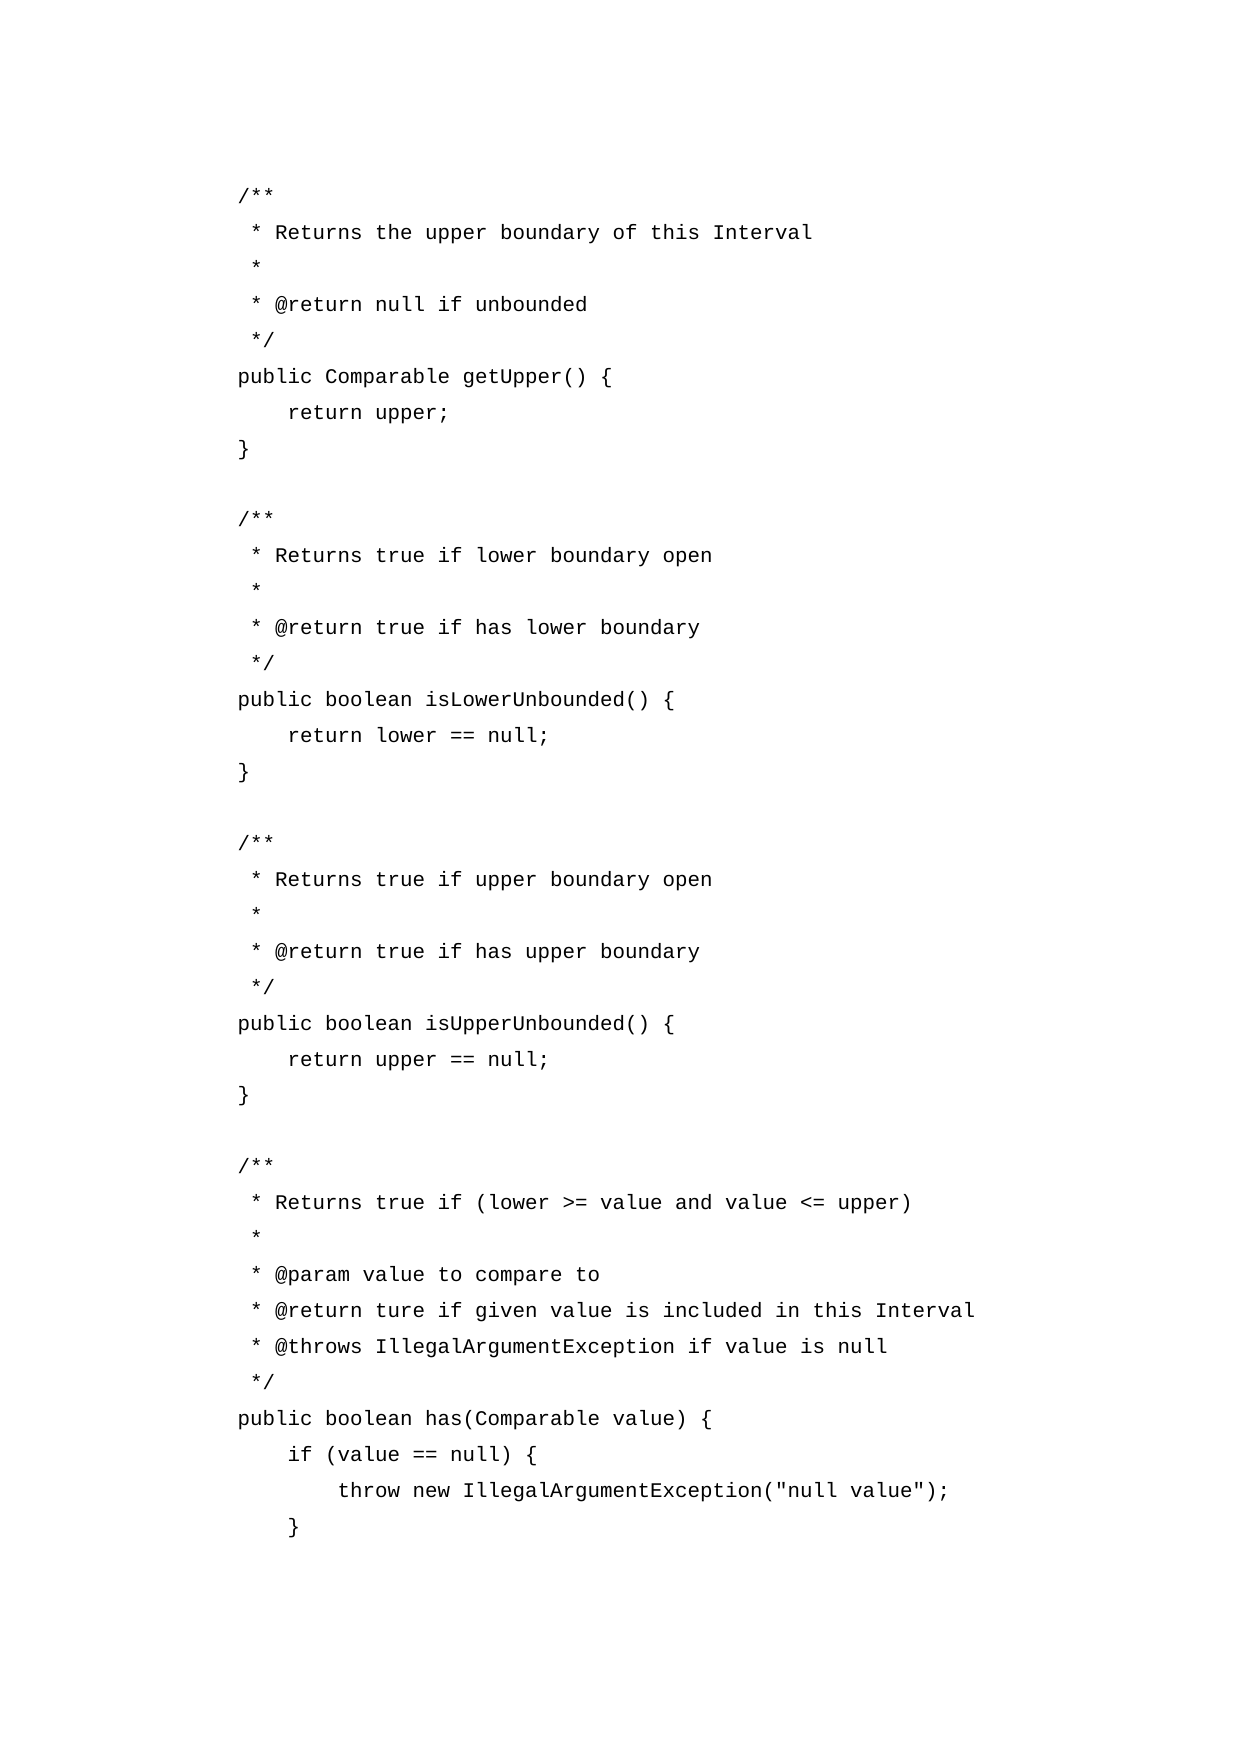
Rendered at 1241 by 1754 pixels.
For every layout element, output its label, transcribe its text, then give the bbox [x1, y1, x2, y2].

text */ [187, 1372, 1053, 1396]
text public boolean has(Comparable value) { [187, 1408, 1053, 1432]
text throw new IllegalArgumentException("null value"); [187, 1480, 1053, 1504]
text * Returns true if (lower >= value and value <= upper) [187, 1192, 1053, 1216]
text return upper == null; [187, 1048, 1053, 1072]
text } [187, 761, 1053, 785]
text * Returns true if lower boundary open [187, 545, 1053, 569]
text * Returns true if upper boundary open [187, 869, 1053, 893]
text * [187, 1228, 1053, 1252]
text * @throws IllegalArgumentException if value is null [187, 1336, 1053, 1360]
text */ [187, 330, 1053, 354]
text */ [187, 977, 1053, 1001]
text * @return true if has upper boundary [187, 941, 1053, 964]
text return upper; [187, 402, 1053, 426]
text * @return ture if given value is included in this Interval [187, 1300, 1053, 1324]
text public boolean isUpperUnbounded() { [187, 1012, 1053, 1036]
text * @return null if unbounded [187, 294, 1053, 318]
text */ [187, 653, 1053, 677]
text * [187, 905, 1053, 929]
text * [187, 258, 1053, 282]
text public Comparable getUpper() { [187, 366, 1053, 389]
text /** [187, 833, 1053, 857]
text public boolean isLowerUnbounded() { [187, 689, 1053, 713]
text } [187, 1084, 1053, 1108]
text /** [187, 509, 1053, 533]
text /** [187, 186, 1053, 210]
text * @param value to compare to [187, 1264, 1053, 1288]
text } [187, 437, 1053, 461]
text * [187, 581, 1053, 605]
text /** [187, 1156, 1053, 1180]
text * Returns the upper boundary of this Interval [187, 222, 1053, 246]
text } [187, 1516, 1053, 1539]
text return lower == null; [187, 725, 1053, 749]
text * @return true if has lower boundary [187, 617, 1053, 641]
text if (value == null) { [187, 1444, 1053, 1468]
